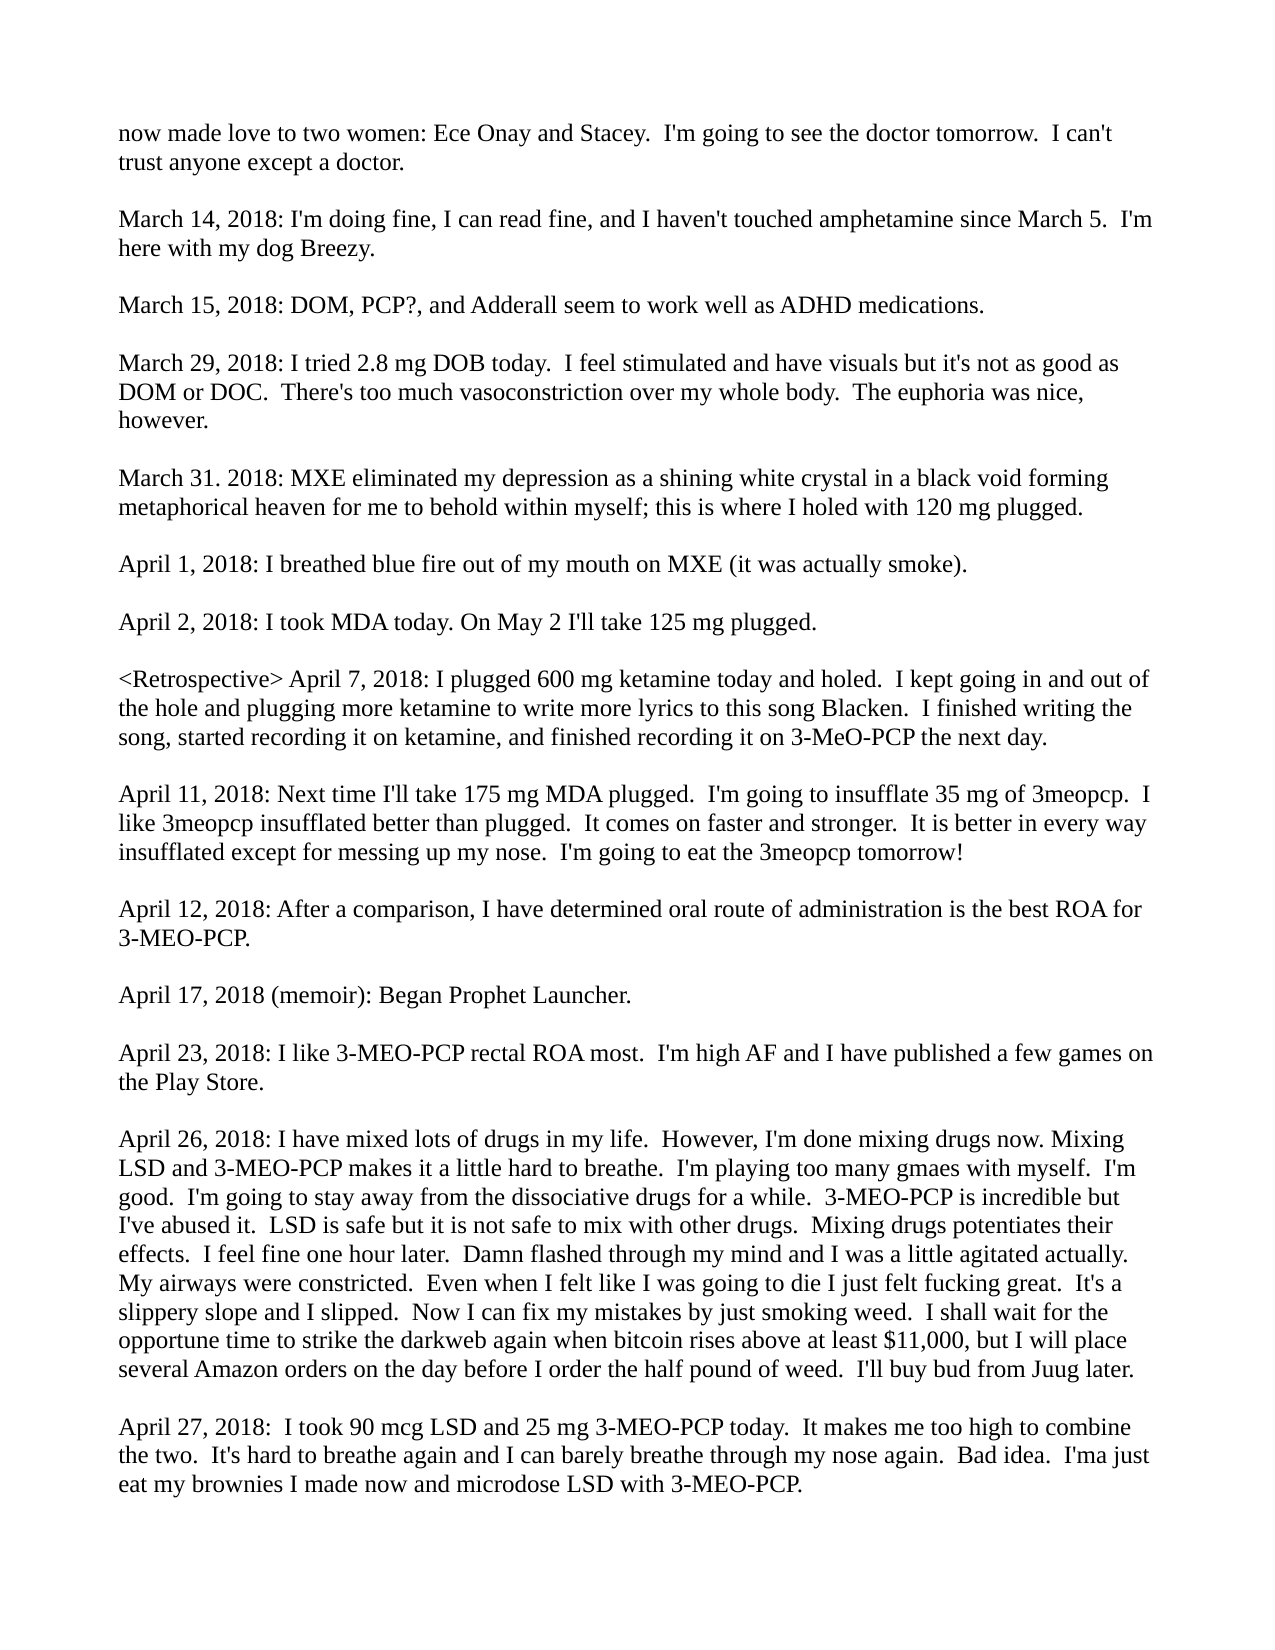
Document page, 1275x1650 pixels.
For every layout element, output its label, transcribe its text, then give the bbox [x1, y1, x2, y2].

text March 14, 2018: I'm doing fine, I can read fine, and I haven't touched amphetamine since March 5. I'm here with my dog Breezy. [118, 204, 1157, 262]
text April 23, 2018: I like 3-MEO-PCP rectal ROA most. I'm high AF and I have published a few games on the Play Store. [118, 1038, 1157, 1096]
text April 12, 2018: After a comparison, I have determined oral route of administration is the best ROA for 3-MEO-PCP. [118, 894, 1157, 952]
text <Retrospective> April 7, 2018: I plugged 600 mg ketamine today and holed. I kept going in and out of the hole and plugging more ketamine to write more lyrics to this song Blacken. I finished writing the song, started recording it on ketamine, and finished recording it on 3-MeO-PCP the next day. [118, 664, 1157, 751]
text April 26, 2018: I have mixed lots of drugs in my life. However, I'm done mixing drugs now. Mixing LSD and 3-MEO-PCP makes it a little hard to breathe. I'm playing too many gmaes with myself. I'm good. I'm going to stay away from the dissociative drugs for a while. 3-MEO-PCP is incredible but I've abused it. LSD is safe but it is not safe to mix with other drugs. Mixing drugs potentiates their effects. I feel fine one hour later. Damn flashed through my mind and I was a little agitated actually. My airways were constricted. Even when I felt like I was going to die I just felt fucking great. It's a slippery slope and I slipped. Now I can fix my mistakes by just smoking weed. I shall wait for the opportune time to strike the darkweb again when bitcoin rises above at least $11,000, but I will place several Amazon orders on the day before I order the half pound of weed. I'll buy bud from Juug later. [118, 1124, 1157, 1383]
text March 15, 2018: DOM, PCP?, and Adderall seem to work well as ADHD medications. [118, 291, 1157, 319]
text April 1, 2018: I breathed blue fire out of my mouth on MXE (it was actually smoke). [118, 549, 1157, 578]
text April 17, 2018 (memoir): Began Prophet Launcher. [118, 981, 1157, 1009]
text April 11, 2018: Next time I'll take 175 mg MDA plugged. I'm going to insufflate 35 mg of 3meopcp. I like 3meopcp insufflated better than plugged. It comes on faster and stronger. It is better in every way insufflated except for messing up my nose. I'm going to eat the 3meopcp tomorrow! [118, 779, 1157, 866]
text April 27, 2018: I took 90 mcg LSD and 25 mg 3-MEO-PCP today. It makes me too high to combine the two. It's hard to breathe again and I can barely breathe through my nose again. Bad idea. I'ma just eat my brownies I made now and microdose LSD with 3-MEO-PCP. [118, 1412, 1157, 1498]
text now made love to two women: Ece Onay and Stacey. I'm going to see the doctor tomorrow. I can't trust anyone except a doctor. [118, 118, 1157, 176]
text March 31. 2018: MXE eliminated my depression as a shining white crystal in a black void forming metaphorical heaven for me to behold within myself; this is where I holed with 120 mg plugged. [118, 463, 1157, 521]
text March 29, 2018: I tried 2.8 mg DOB today. I feel stimulated and have visuals but it's not as good as DOM or DOC. There's too much vasoconstriction over my whole body. The euphoria was nice, however. [118, 348, 1157, 434]
text April 2, 2018: I took MDA today. On May 2 I'll take 125 mg plugged. [118, 607, 1157, 636]
